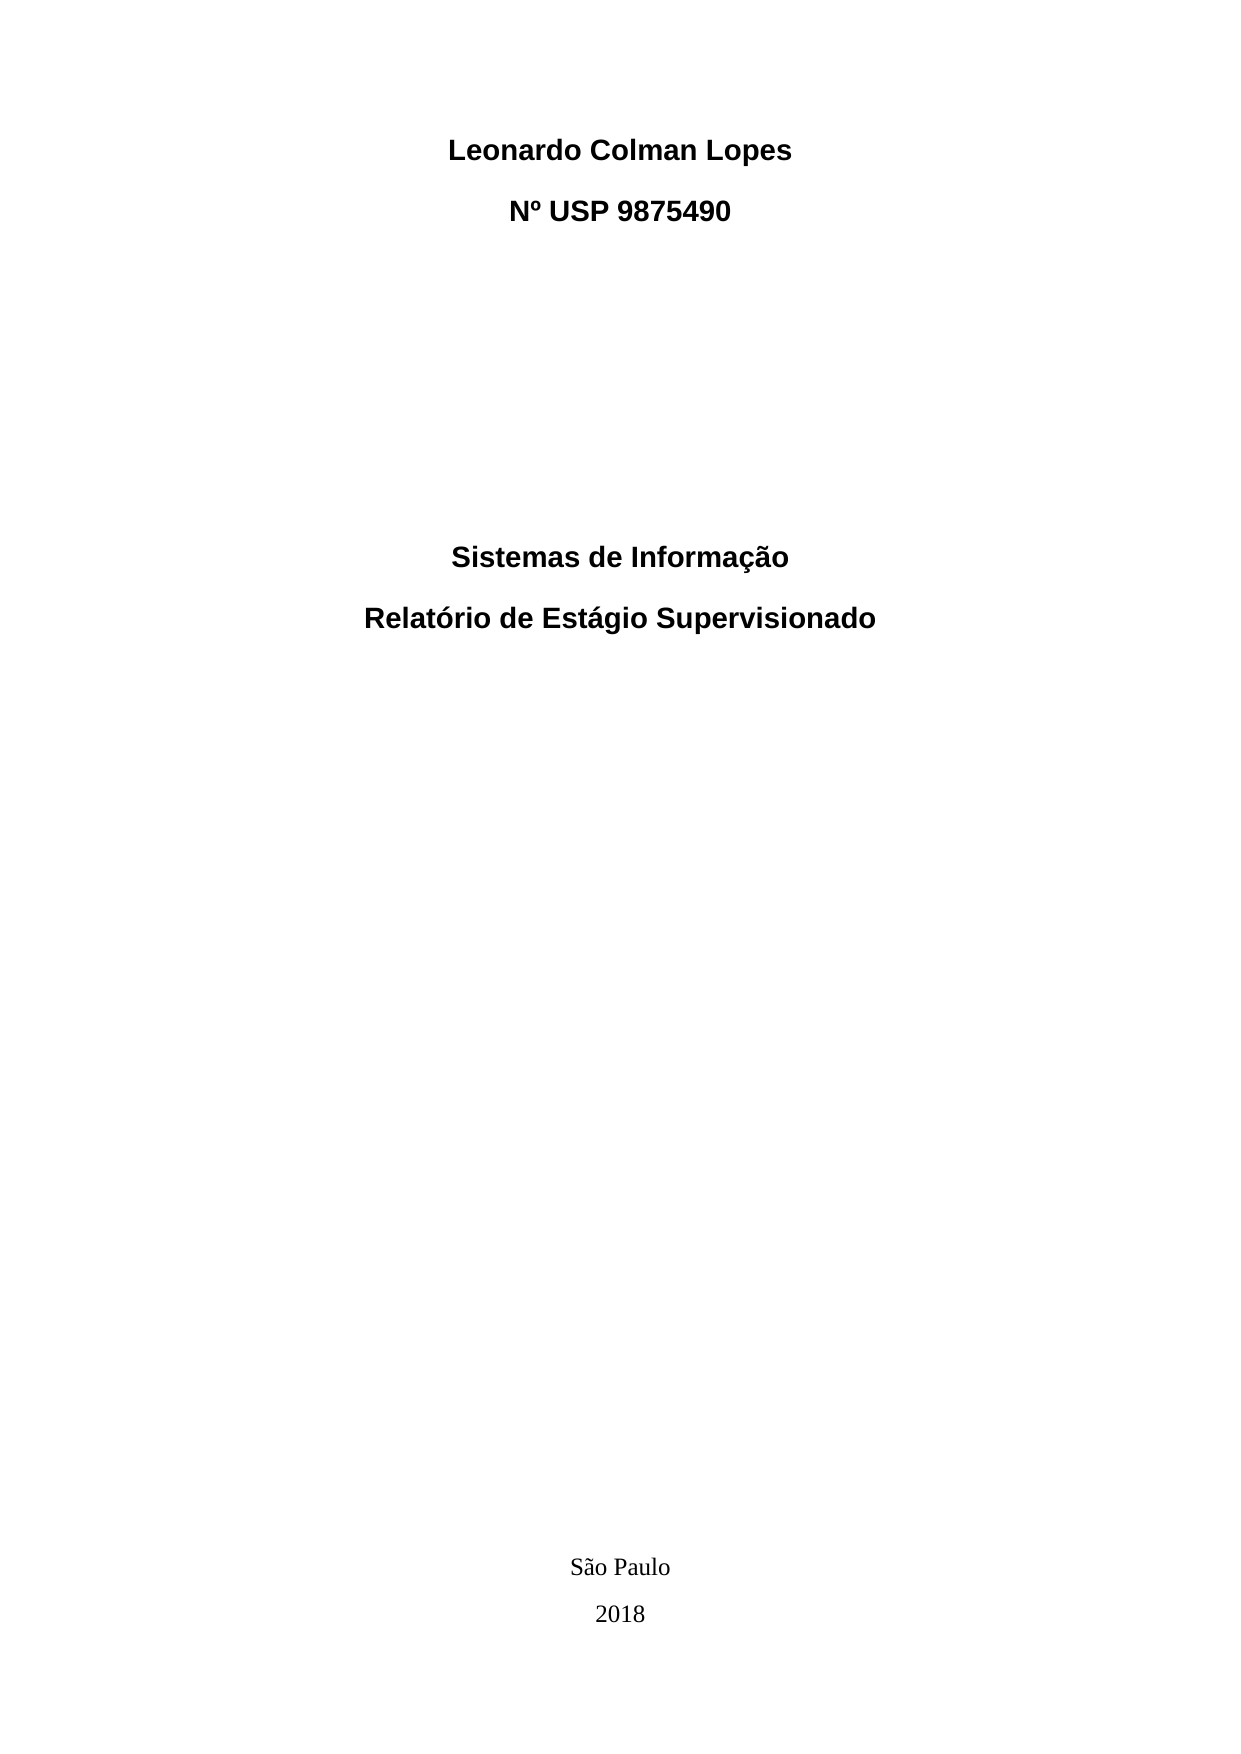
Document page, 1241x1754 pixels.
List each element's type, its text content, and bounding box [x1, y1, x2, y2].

subtitle Relatório de Estágio Supervisionado [118, 601, 1122, 634]
text São Paulo [118, 1552, 1122, 1580]
text 2018 [118, 1599, 1122, 1628]
subtitle Nº USP 9875490 [118, 193, 1122, 227]
subtitle Leonardo Colman Lopes [118, 133, 1122, 166]
subtitle Sistemas de Informação [118, 540, 1122, 574]
